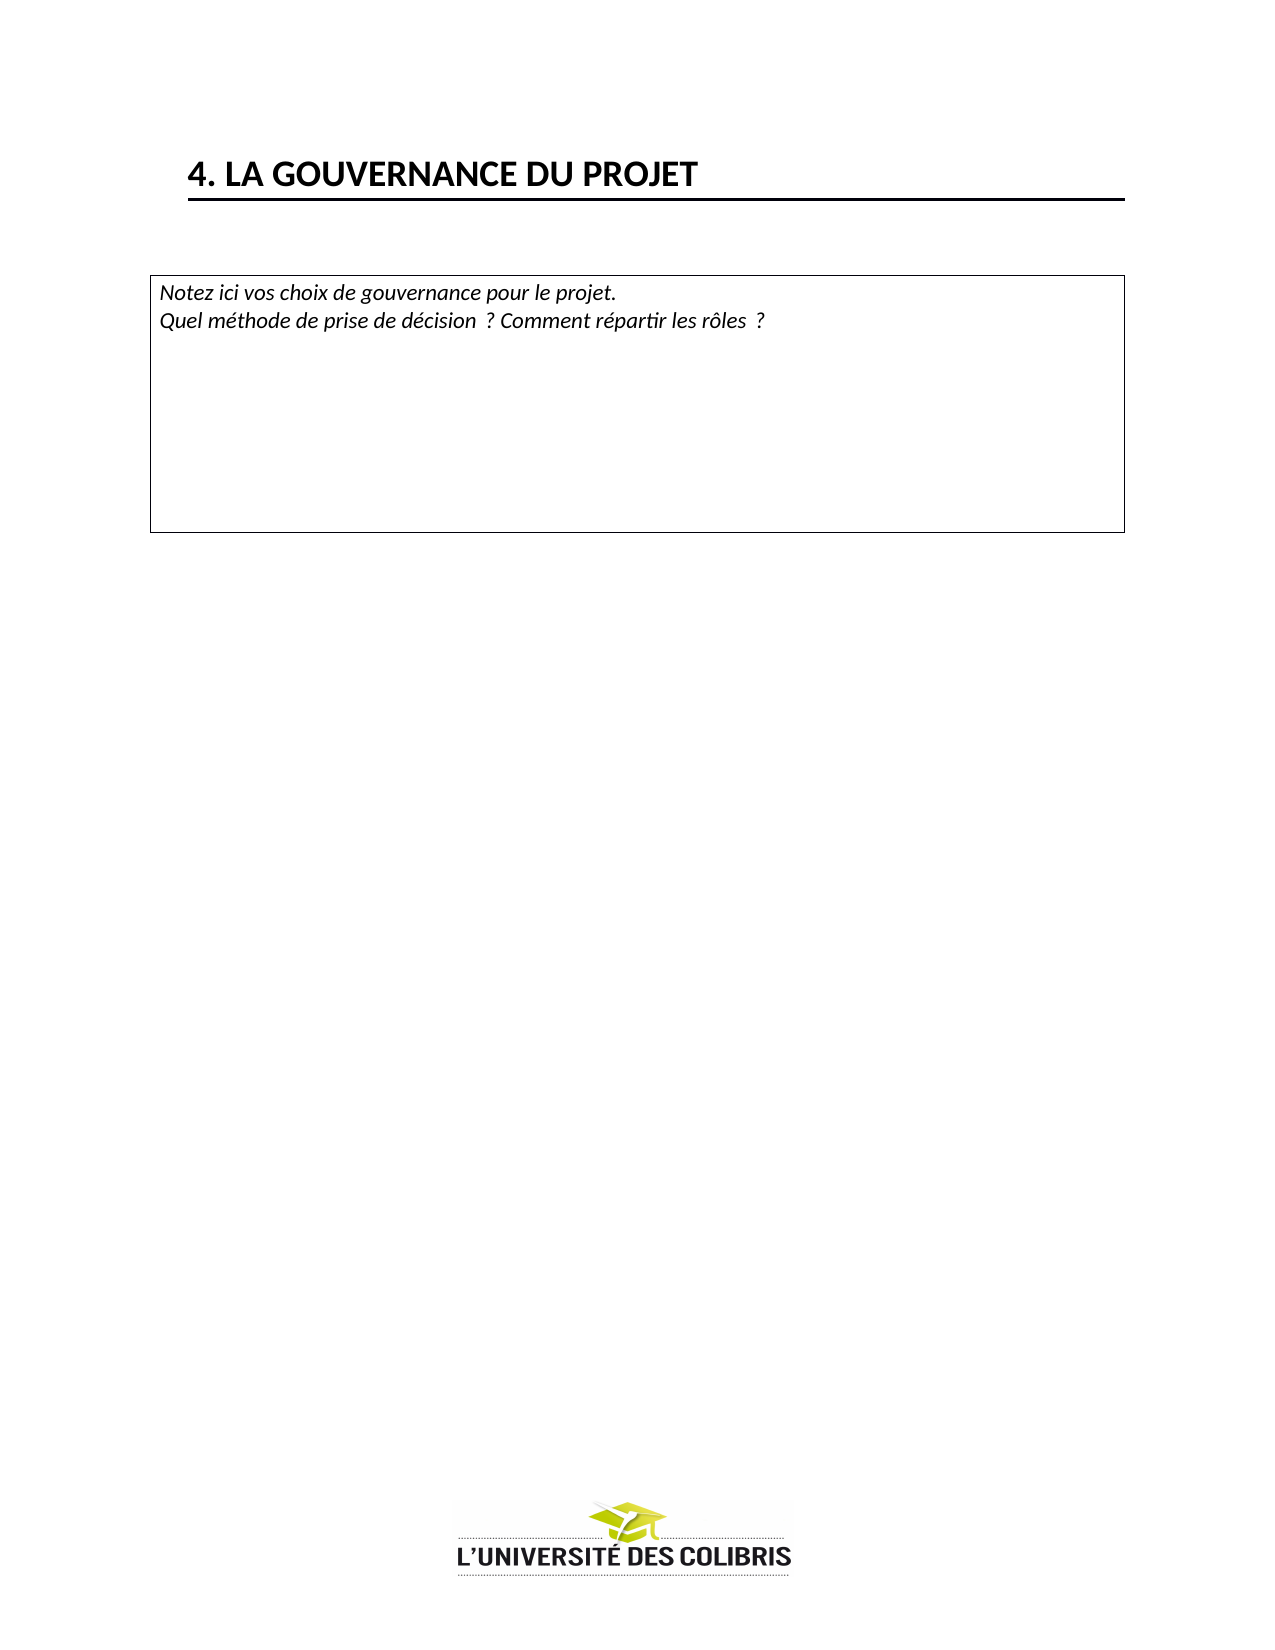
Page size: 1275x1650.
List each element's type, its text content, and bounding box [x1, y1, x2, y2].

text Quel méthode de prise de décision ? Comment répartir les rôles ? [151, 303, 1124, 334]
picture [452, 1500, 795, 1577]
text Notez ici vos choix de gouvernance pour le projet. [151, 276, 1124, 303]
list LA GOUVERNANCE DU PROJET [187, 150, 1125, 201]
